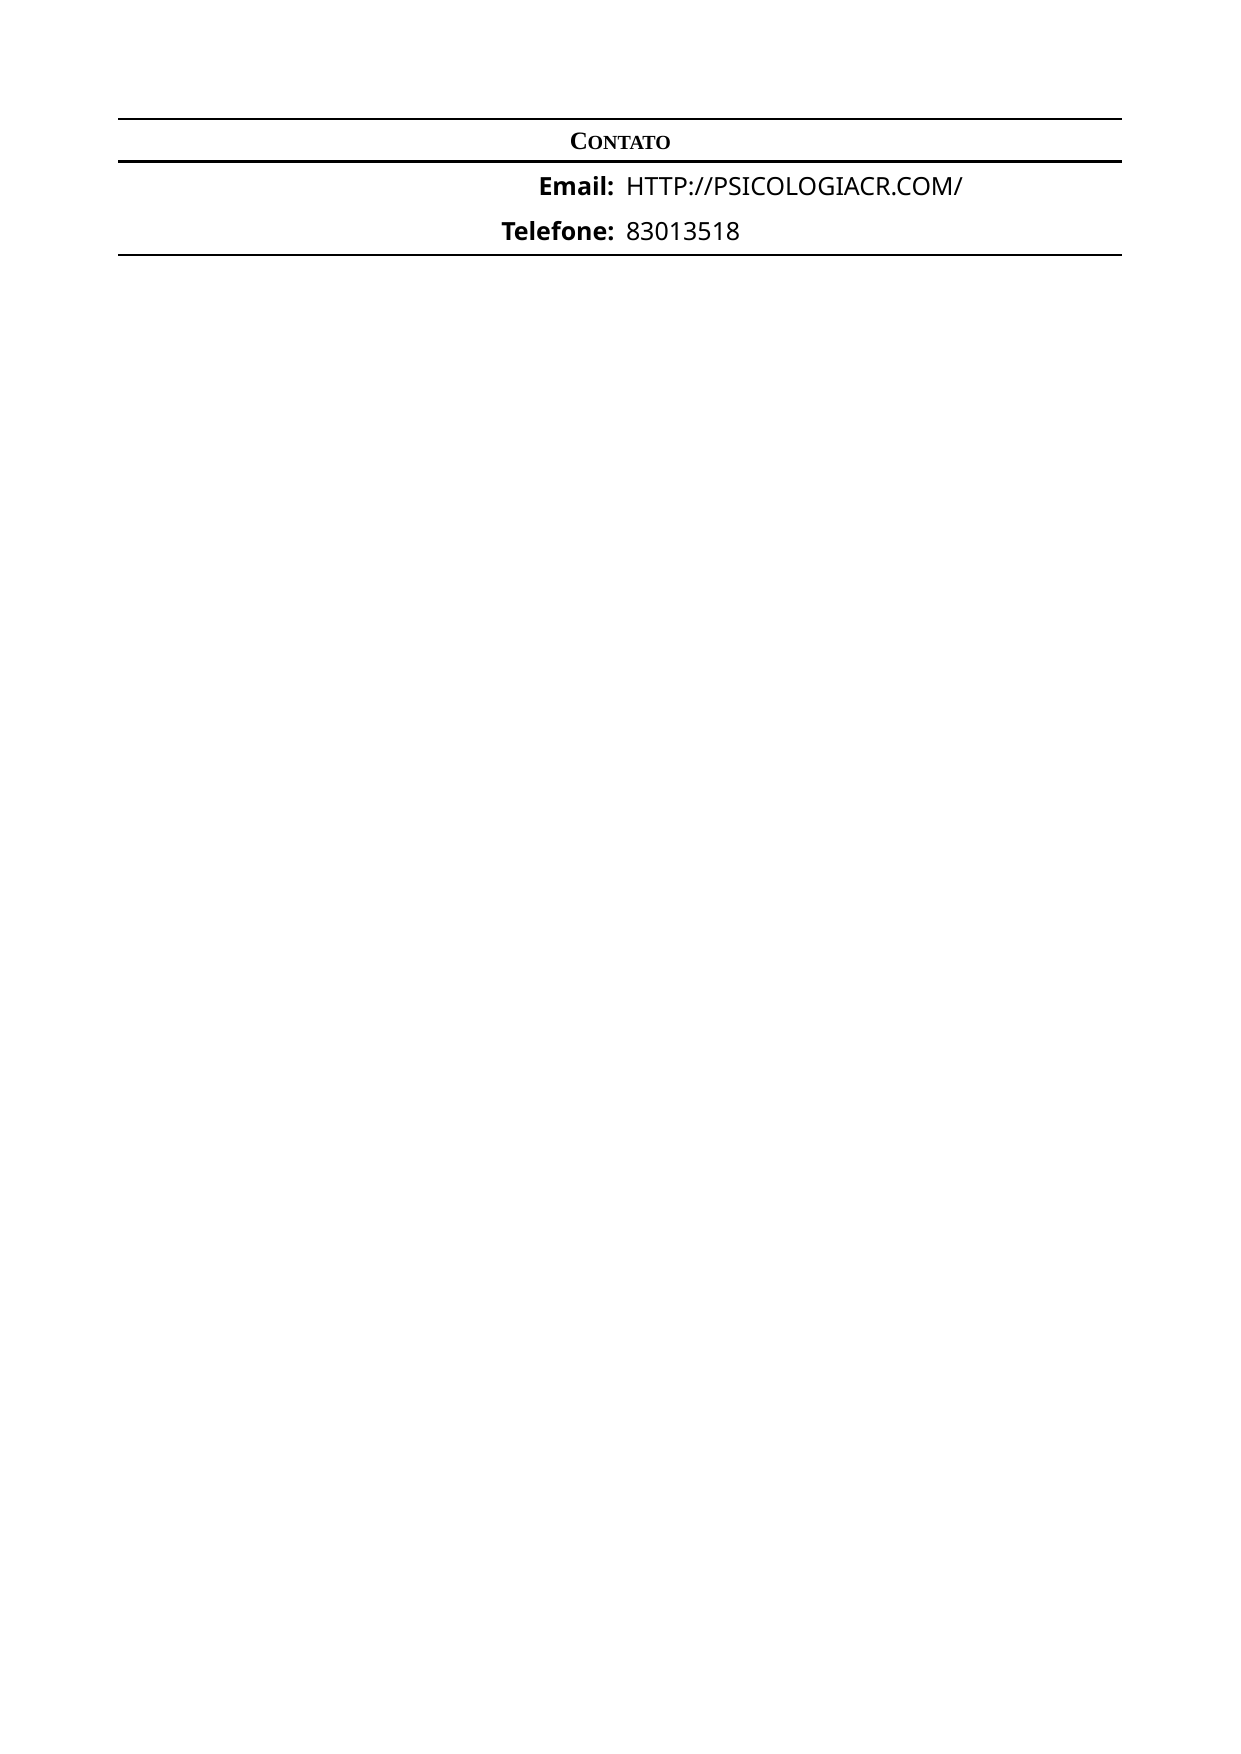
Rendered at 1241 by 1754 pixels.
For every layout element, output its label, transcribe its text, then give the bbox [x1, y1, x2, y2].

table_cell Contato [118, 120, 1122, 160]
table_cell Email: [118, 163, 620, 208]
table_cell HTTP://PSICOLOGIACR.COM/ [620, 163, 1122, 208]
table_cell 83013518 [620, 208, 1122, 253]
table_cell Telefone: [118, 208, 620, 253]
